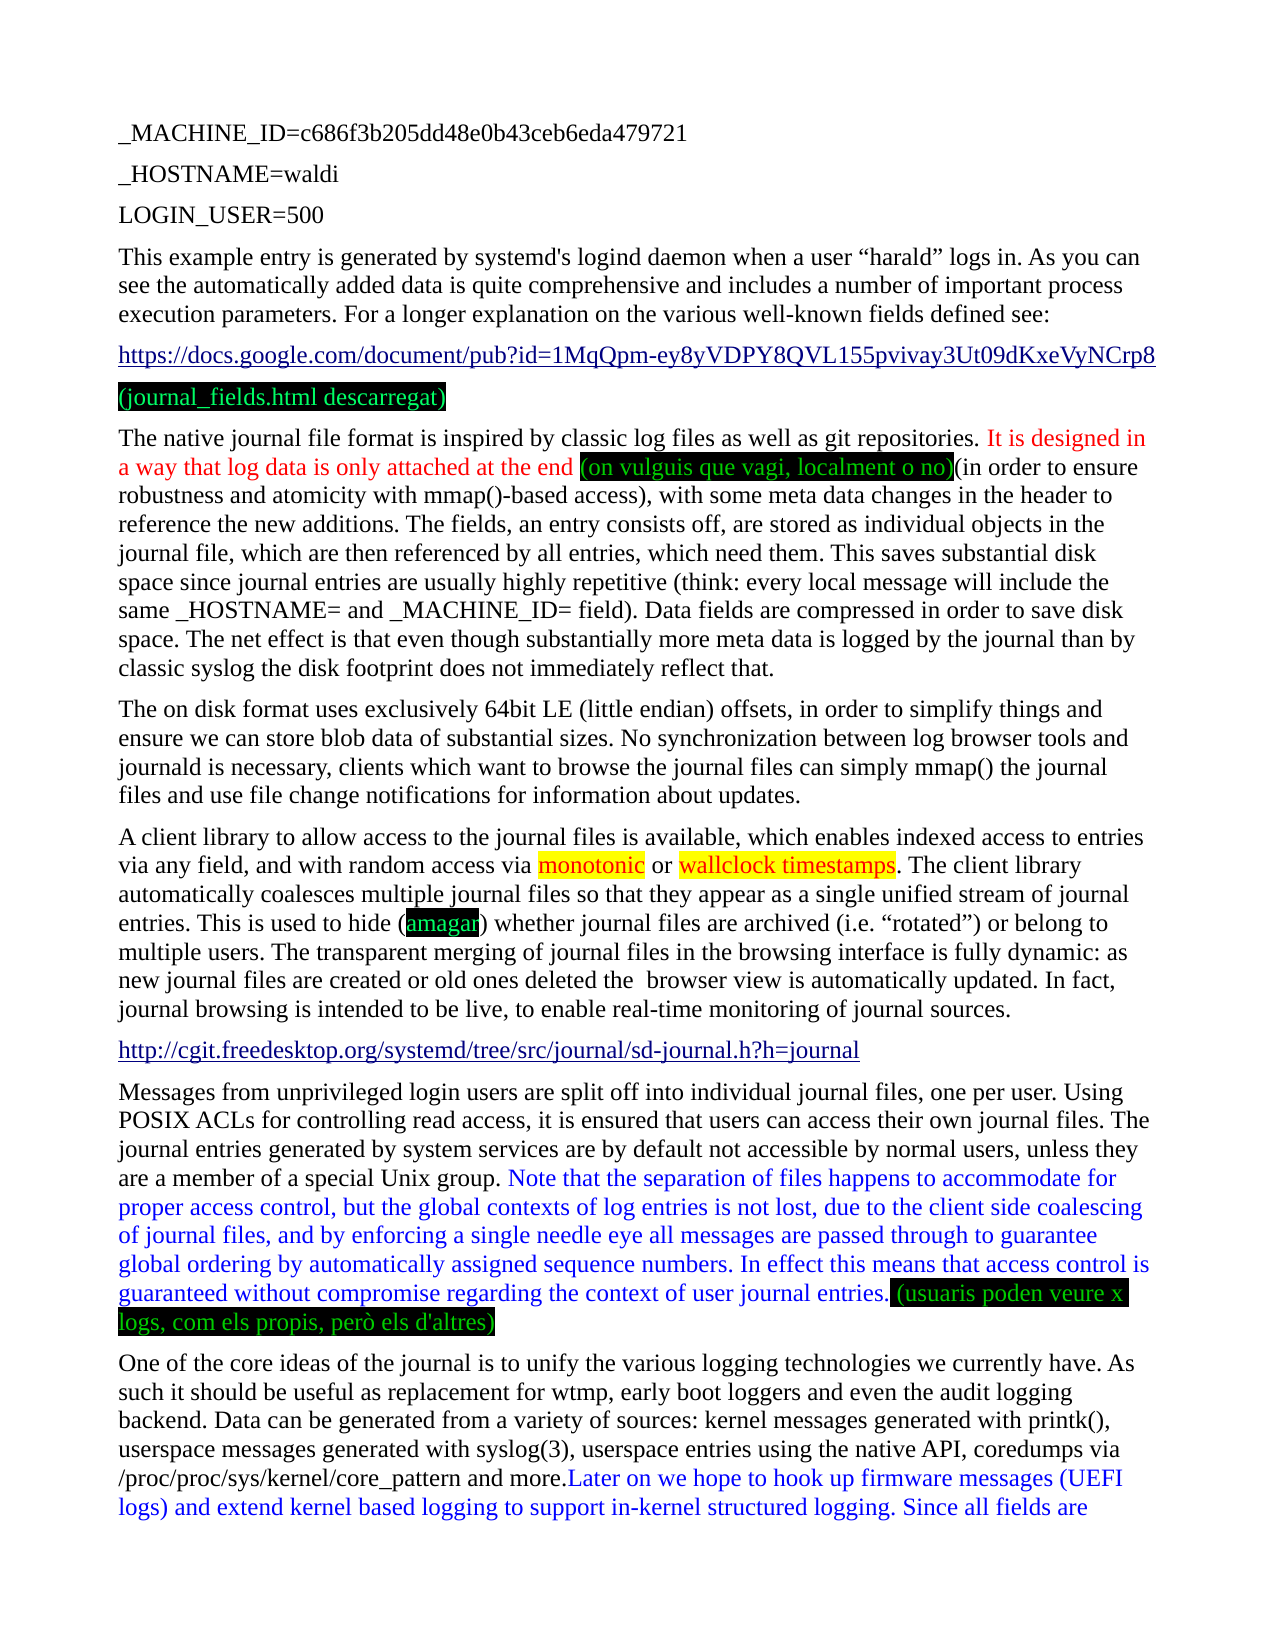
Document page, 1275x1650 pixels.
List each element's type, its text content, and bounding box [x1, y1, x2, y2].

text _HOSTNAME=waldi [118, 159, 1157, 188]
text https://docs.google.com/document/pub?id=1MqQpm-ey8yVDPY8QVL155pvivay3Ut09dKxeVyNCrp8 [118, 341, 1157, 369]
text The native journal file format is inspired by classic log files as well as git repositories. It is designed in a way that log data is only attached at the end (on vulguis que vagi, localment o no)(in order to ensure robustness and atomicity with mmap()-based access), with some meta data changes in the header to reference the new additions. The fields, an entry consists off, are stored as individual objects in the journal file, which are then referenced by all entries, which need them. This saves substantial disk space since journal entries are usually highly repetitive (think: every local message will include the same _HOSTNAME= and _MACHINE_ID= field). Data fields are compressed in order to save disk space. The net effect is that even though substantially more meta data is logged by the journal than by classic syslog the disk footprint does not immediately reflect that. [118, 423, 1157, 682]
text Messages from unprivileged login users are split off into individual journal files, one per user. Using POSIX ACLs for controlling read access, it is ensured that users can access their own journal files. The journal entries generated by system services are by default not accessible by normal users, unless they are a member of a special Unix group. Note that the separation of files happens to accommodate for proper access control, but the global contexts of log entries is not lost, due to the client side coalescing of journal files, and by enforcing a single needle eye all messages are passed through to guarantee global ordering by automatically assigned sequence numbers. In effect this means that access control is guaranteed without compromise regarding the context of user journal entries. (usuaris poden veure x logs, com els propis, però els d'altres) [118, 1077, 1157, 1336]
text The on disk format uses exclusively 64bit LE (little endian) offsets, in order to simplify things and ensure we can store blob data of substantial sizes. No synchronization between log browser tools and journald is necessary, clients which want to browse the journal files can simply mmap() the journal files and use file change notifications for information about updates. [118, 694, 1157, 809]
text A client library to allow access to the journal files is available, which enables indexed access to entries via any field, and with random access via monotonic or wallclock timestamps. The client library automatically coalesces multiple journal files so that they appear as a single unified stream of journal entries. This is used to hide (amagar) whether journal files are archived (i.e. “rotated”) or belong to multiple users. The transparent merging of journal files in the browsing interface is fully dynamic: as new journal files are created or old ones deleted the browser view is automatically updated. In fact, journal browsing is intended to be live, to enable real-time monitoring of journal sources. [118, 822, 1157, 1023]
text This example entry is generated by systemd's logind daemon when a user “harald” logs in. As you can see the automatically added data is quite comprehensive and includes a number of important process execution parameters. For a longer explanation on the various well-known fields defined see: [118, 242, 1157, 328]
text (journal_fields.html descarregat) [118, 382, 1157, 411]
text http://cgit.freedesktop.org/systemd/tree/src/journal/sd-journal.h?h=journal [118, 1036, 1157, 1064]
text One of the core ideas of the journal is to unify the various logging technologies we currently have. As such it should be useful as replacement for wtmp, early boot loggers and even the audit logging backend. Data can be generated from a variety of sources: kernel messages generated with printk(), userspace messages generated with syslog(3), userspace entries using the native API, coredumps via /proc/proc/sys/kernel/core_pattern and more.Later on we hope to hook up firmware messages (UEFI logs) and extend kernel based logging to support in-kernel structured logging. Since all fields are [118, 1348, 1157, 1521]
text _MACHINE_ID=c686f3b205dd48e0b43ceb6eda479721 [118, 118, 1157, 147]
text LOGIN_USER=500 [118, 201, 1157, 229]
